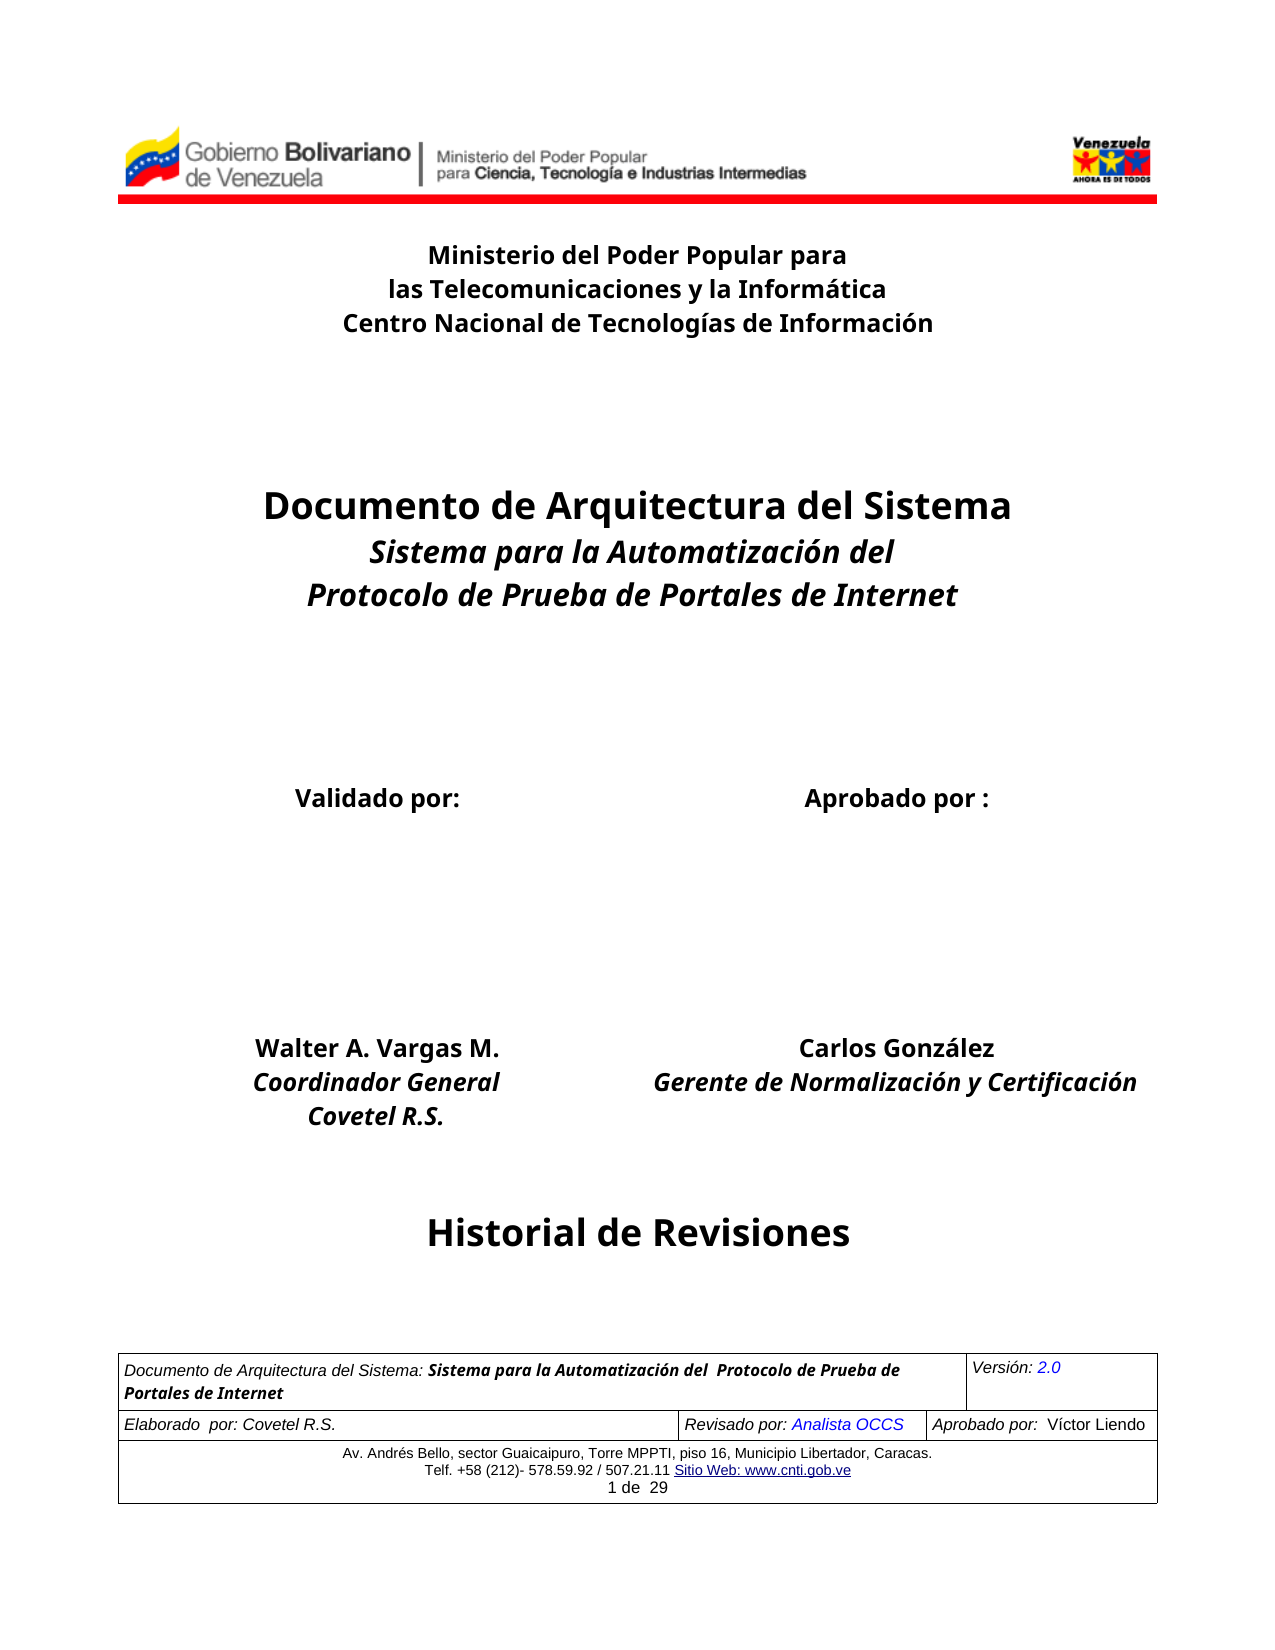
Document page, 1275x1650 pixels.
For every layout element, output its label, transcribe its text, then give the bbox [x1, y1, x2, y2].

table_cell Walter A. Vargas M. Coordinador General Covetel R.S. [118, 821, 637, 1139]
title Documento de Arquitectura del Sistema [118, 479, 1157, 530]
table_header Validado por: [118, 775, 637, 821]
text Sistema para la Automatización del [118, 530, 1157, 573]
table_cell Carlos González Gerente de Normalización y Certificación [637, 821, 1157, 1139]
text Protocolo de Prueba de Portales de Internet [119, 573, 1157, 615]
text Centro Nacional de Tecnologías de Información [119, 306, 1157, 339]
picture [118, 118, 1157, 204]
table_header Aprobado por : [637, 775, 1157, 821]
text Ministerio del Poder Popular para las Telecomunicaciones y la Informática [118, 237, 1157, 306]
title Historial de Revisiones [119, 1207, 1157, 1258]
